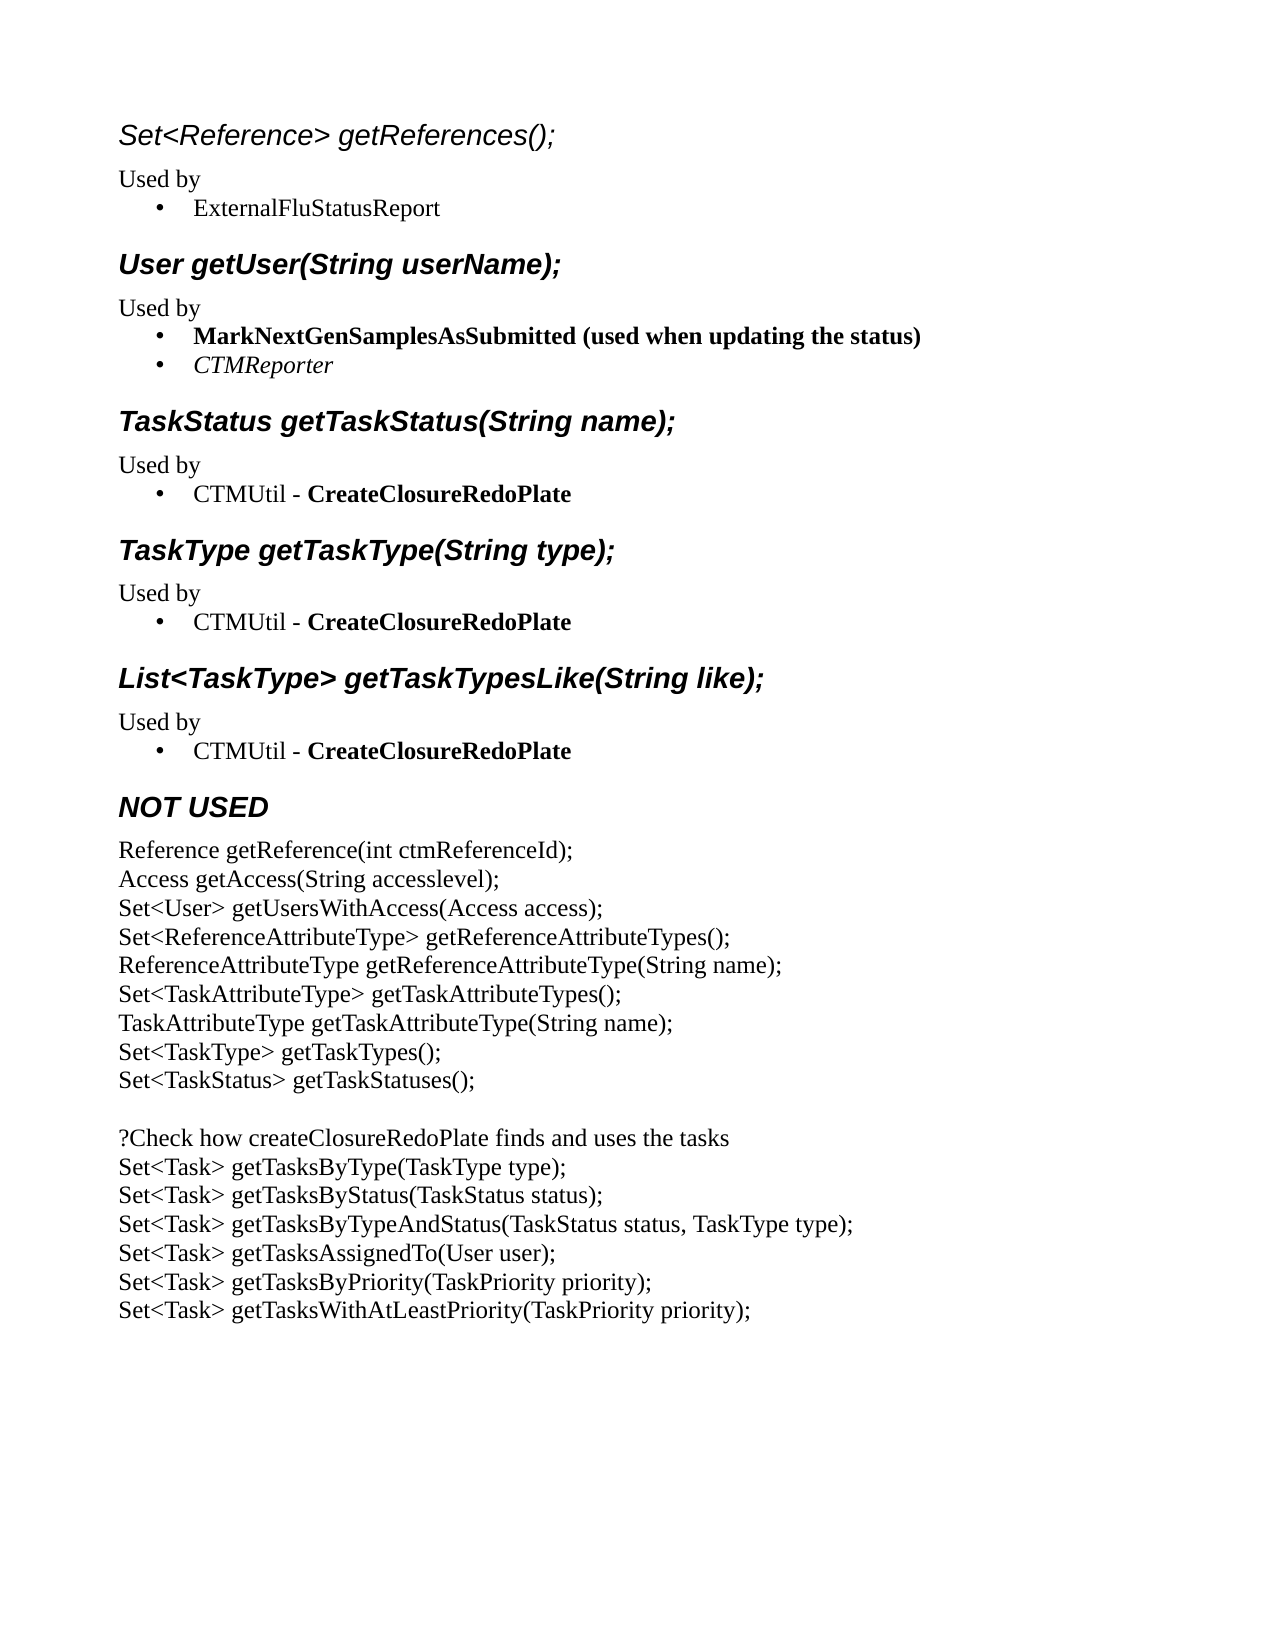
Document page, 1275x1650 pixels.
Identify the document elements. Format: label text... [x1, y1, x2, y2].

text TaskAttributeType getTaskAttributeType(String name); [118, 1008, 1157, 1037]
text Reference getReference(int ctmReferenceId); [118, 836, 1157, 864]
text Set<Task> getTasksByStatus(TaskStatus status); [118, 1181, 1157, 1209]
text Set<User> getUsersWithAccess(Access access); [118, 893, 1157, 922]
text Used by [118, 707, 1157, 736]
text Set<ReferenceAttributeType> getReferenceAttributeTypes(); [118, 922, 1157, 951]
text Set<TaskAttributeType> getTaskAttributeTypes(); [118, 979, 1157, 1008]
text Set<Task> getTasksByPriority(TaskPriority priority); [118, 1267, 1157, 1296]
subtitle Set<Reference> getReferences(); [118, 118, 1157, 152]
text Set<Task> getTasksByType(TaskType type); [118, 1152, 1157, 1181]
text Used by [118, 578, 1157, 607]
subtitle User getUser(String userName); [118, 247, 1157, 280]
text Set<Task> getTasksAssignedTo(User user); [118, 1238, 1157, 1267]
subtitle TaskStatus getTaskStatus(String name); [118, 404, 1157, 437]
subtitle NOT USED [118, 789, 1157, 823]
text Set<TaskType> getTaskTypes(); [118, 1037, 1157, 1066]
text Set<Task> getTasksWithAtLeastPriority(TaskPriority priority); [118, 1296, 1157, 1324]
text Set<TaskStatus> getTaskStatuses(); [118, 1066, 1157, 1094]
list CTMUtil - CreateClosureRedoPlate [156, 736, 1157, 764]
subtitle TaskType getTaskType(String type); [118, 532, 1157, 566]
text Used by [118, 164, 1157, 193]
text Set<Task> getTasksByTypeAndStatus(TaskStatus status, TaskType type); [118, 1209, 1157, 1238]
list CTMUtil - CreateClosureRedoPlate [156, 607, 1157, 636]
text Used by [118, 450, 1157, 479]
text ?Check how createClosureRedoPlate finds and uses the tasks [118, 1123, 1157, 1152]
text ReferenceAttributeType getReferenceAttributeType(String name); [118, 951, 1157, 979]
list ExternalFluStatusReport [156, 193, 1157, 222]
list CTMUtil - CreateClosureRedoPlate [156, 479, 1157, 507]
list CTMReporter [156, 350, 1157, 379]
list MarkNextGenSamplesAsSubmitted (used when updating the status) [156, 321, 1157, 350]
text Used by [118, 293, 1157, 321]
subtitle List<TaskType> getTaskTypesLike(String like); [118, 661, 1157, 694]
text Access getAccess(String accesslevel); [118, 864, 1157, 893]
